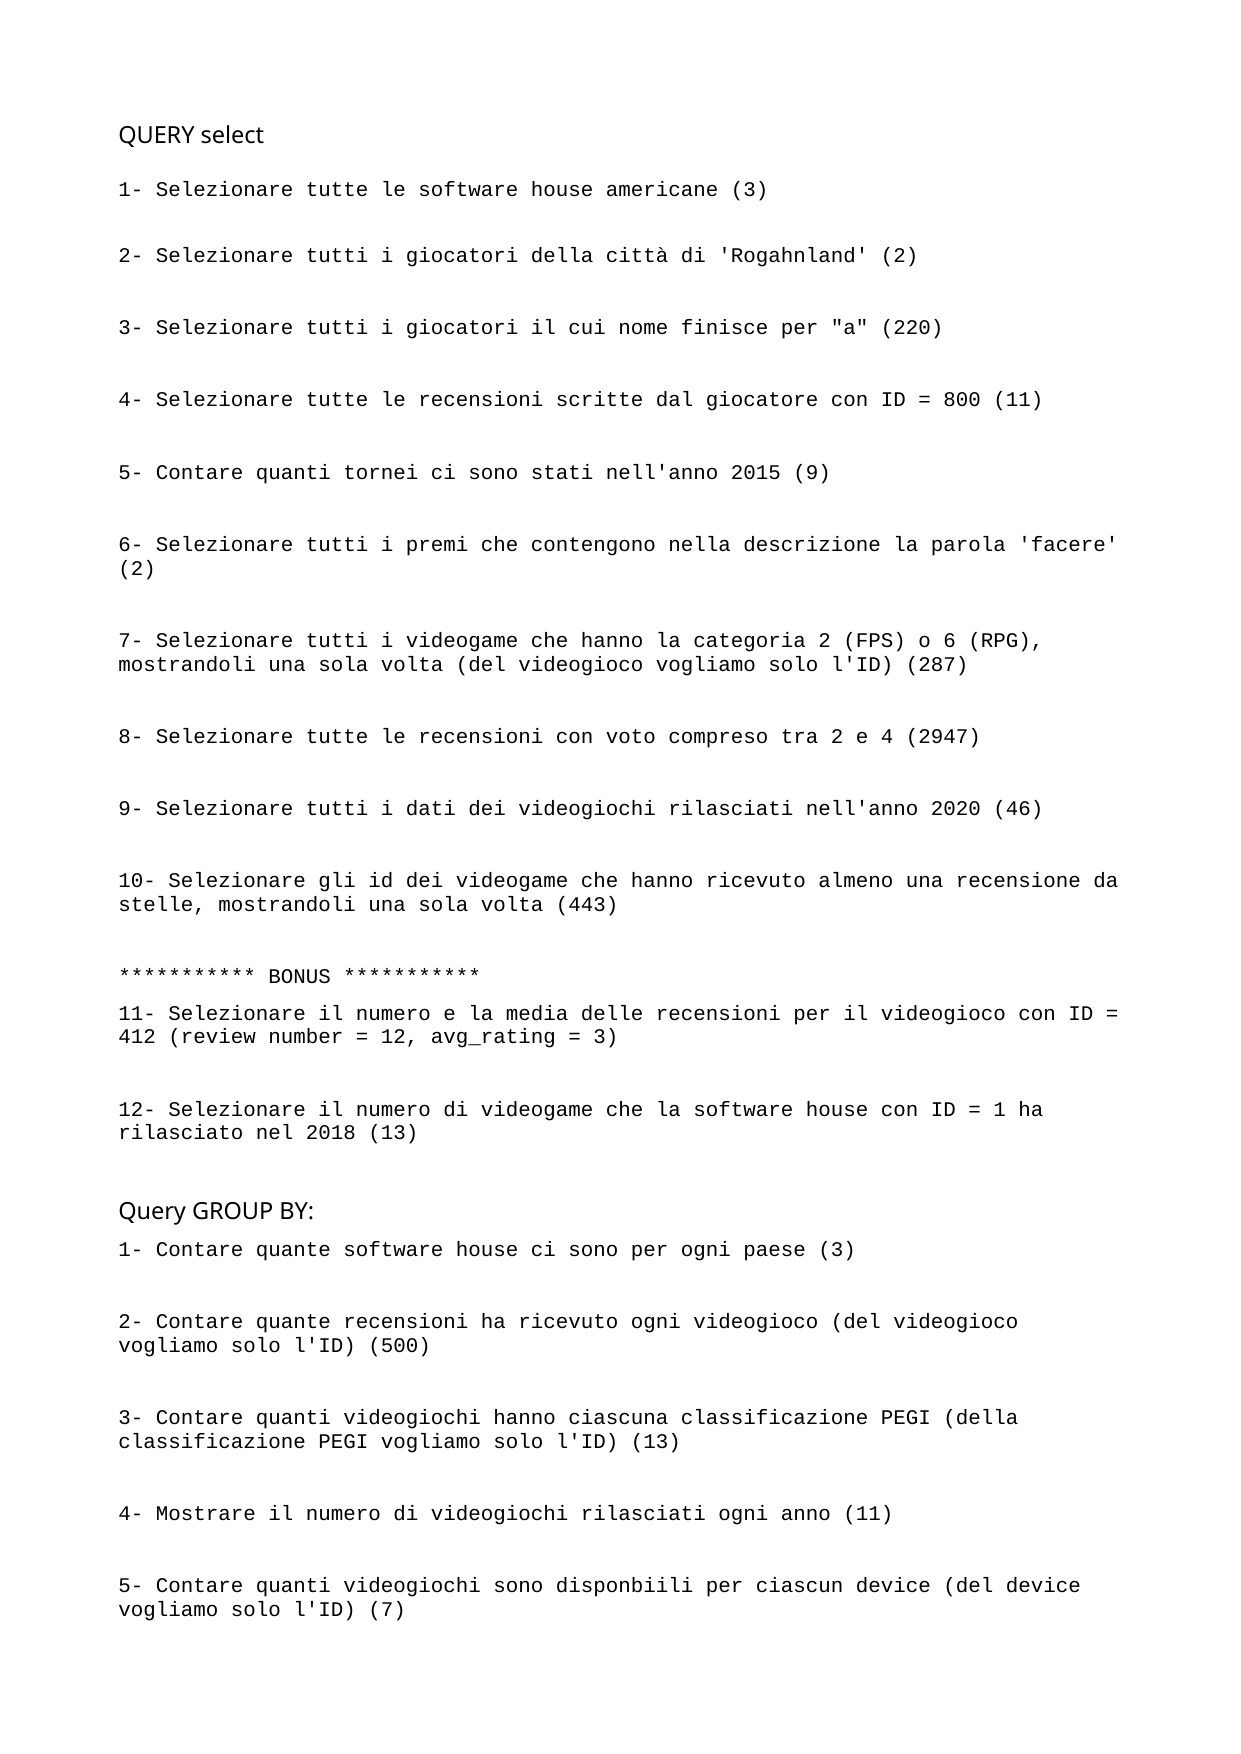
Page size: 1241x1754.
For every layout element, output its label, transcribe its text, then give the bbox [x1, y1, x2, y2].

text 12- Selezionare il numero di videogame che la software house con ID = 1 ha rilasciato nel 2018 (13) [118, 1098, 1122, 1146]
text 2- Contare quante recensioni ha ricevuto ogni videogioco (del videogioco vogliamo solo l'ID) (500) [118, 1311, 1122, 1358]
text 5- Contare quanti tornei ci sono stati nell'anno 2015 (9) [118, 462, 1122, 485]
text 4- Mostrare il numero di videogiochi rilasciati ogni anno (11) [118, 1503, 1122, 1527]
text 2- Selezionare tutti i giocatori della città di 'Rogahnland' (2) [118, 245, 1122, 268]
text 1- Contare quante software house ci sono per ogni paese (3) [118, 1239, 1122, 1263]
text 6- Selezionare tutti i premi che contengono nella descrizione la parola 'facere' (2) [118, 534, 1122, 581]
text 9- Selezionare tutti i dati dei videogiochi rilasciati nell'anno 2020 (46) [118, 798, 1122, 822]
text 5- Contare quanti videogiochi sono disponbiili per ciascun device (del device vogliamo solo l'ID) (7) [118, 1575, 1122, 1623]
text 3- Contare quanti videogiochi hanno ciascuna classificazione PEGI (della classificazione PEGI vogliamo solo l'ID) (13) [118, 1407, 1122, 1454]
text 8- Selezionare tutte le recensioni con voto compreso tra 2 e 4 (2947) [118, 726, 1122, 749]
text 1- Selezionare tutte le software house americane (3) [118, 179, 1122, 202]
text 4- Selezionare tutte le recensioni scritte dal giocatore con ID = 800 (11) [118, 389, 1122, 413]
text 11- Selezionare il numero e la media delle recensioni per il videogioco con ID = 412 (review number = 12, avg_rating = 3) [118, 1003, 1122, 1050]
text 7- Selezionare tutti i videogame che hanno la categoria 2 (FPS) o 6 (RPG), mostrandoli una sola volta (del videogioco vogliamo solo l'ID) (287) [118, 630, 1122, 677]
text Query GROUP BY: [118, 1194, 1122, 1226]
text QUERY select [118, 118, 1122, 150]
text *********** BONUS *********** [118, 966, 1122, 990]
text 10- Selezionare gli id dei videogame che hanno ricevuto almeno una recensione da stelle, mostrandoli una sola volta (443) [118, 871, 1122, 918]
text 3- Selezionare tutti i giocatori il cui nome finisce per "a" (220) [118, 317, 1122, 341]
